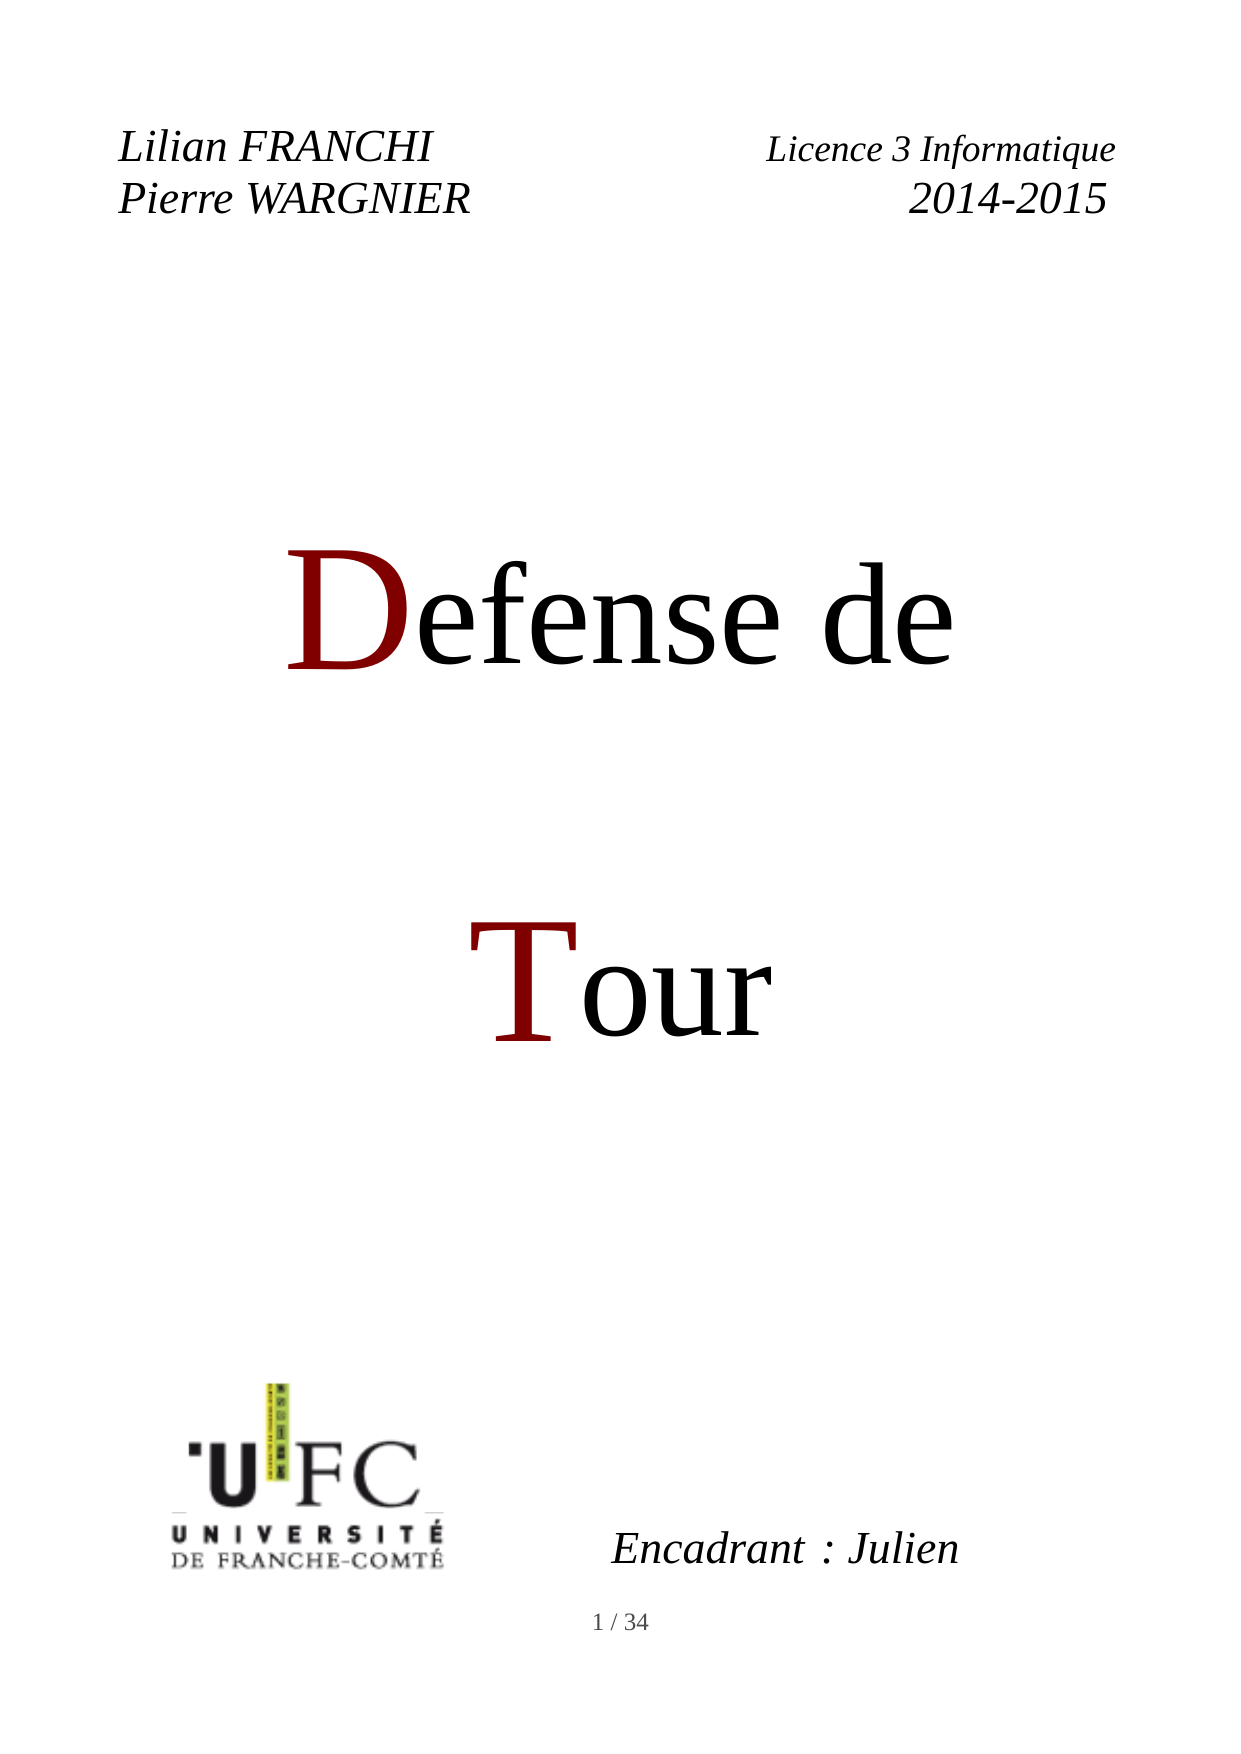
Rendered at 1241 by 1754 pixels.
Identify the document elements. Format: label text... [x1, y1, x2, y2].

text Tour [118, 721, 1122, 1080]
text Defense de [118, 349, 1122, 708]
text Encadrant : Julien [486, 1521, 1122, 1574]
text Lilian FRANCHI Licence 3 Informatique [118, 118, 1122, 171]
text Pierre WARGNIER 2014-2015 [118, 171, 1122, 223]
picture [118, 1369, 486, 1576]
